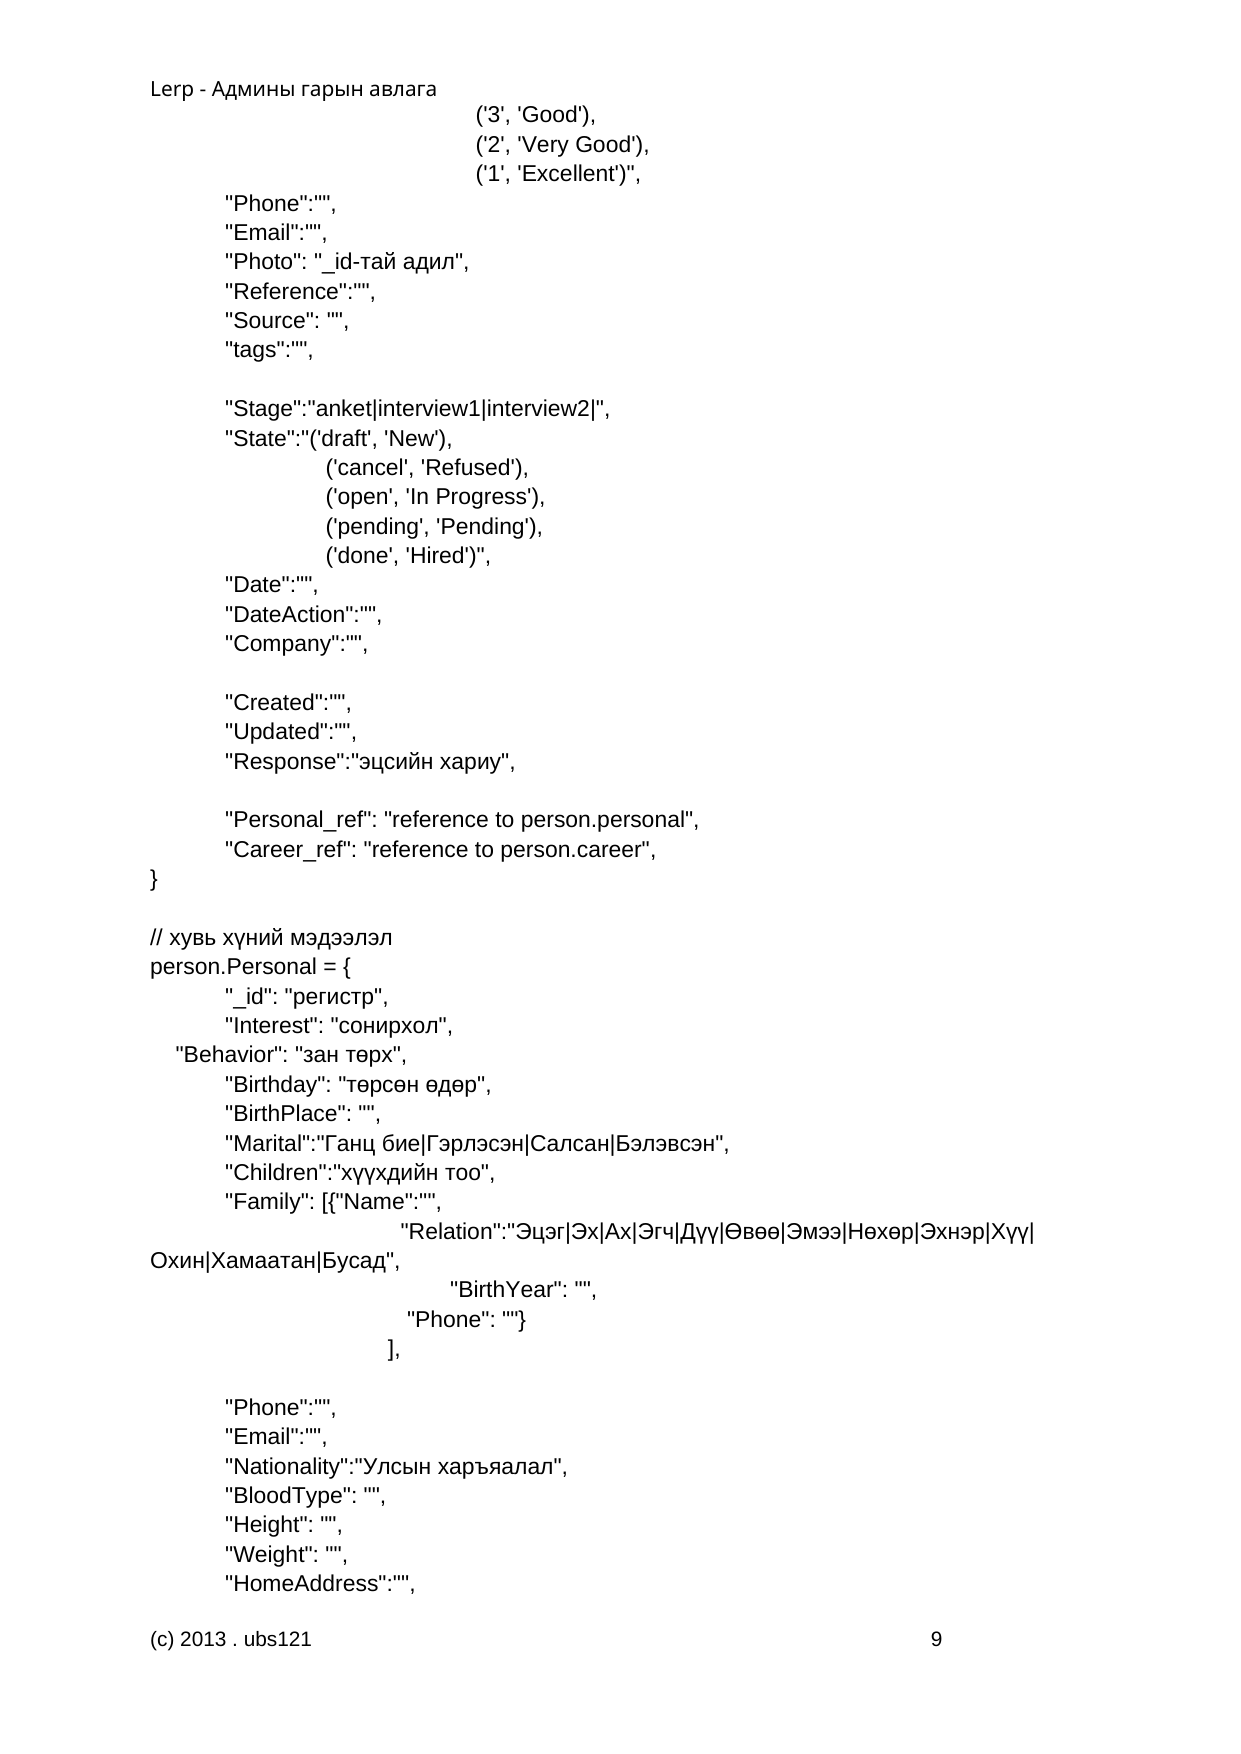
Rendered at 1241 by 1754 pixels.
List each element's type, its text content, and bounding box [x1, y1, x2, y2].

text "Source": "", [150, 308, 1090, 333]
text } [150, 866, 1090, 892]
text "State":"('draft', 'New'), [150, 425, 1090, 451]
text ('done', 'Hired')", [150, 543, 1090, 568]
text "Company":"", [150, 631, 1090, 657]
text "Response":"эцсийн хариу", [150, 748, 1090, 774]
text "BloodType": "", [150, 1483, 1090, 1508]
text "Weight": "", [150, 1542, 1090, 1567]
text "tags":"", [150, 337, 1090, 363]
text ('2', 'Very Good'), [150, 132, 1090, 157]
text "Family": [{"Name":"", [150, 1189, 1090, 1215]
text "DateAction":"", [150, 602, 1090, 627]
text "Phone": ""} [150, 1307, 1090, 1332]
text "Interest": "сонирхол", [150, 1013, 1090, 1038]
text "Reference":"", [150, 278, 1090, 304]
text "Birthday": "төрсөн өдөр", [150, 1072, 1090, 1097]
text // хувь хүний мэдээлэл [150, 925, 1090, 950]
text "Stage":"anket|interview1|interview2|", [150, 396, 1090, 422]
text "Date":"", [150, 572, 1090, 598]
text ('open', 'In Progress'), [150, 484, 1090, 510]
text "Marital":"Ганц бие|Гэрлэсэн|Салсан|Бэлэвсэн", [150, 1130, 1090, 1156]
text ('pending', 'Pending'), [150, 513, 1090, 539]
text ], [150, 1336, 1090, 1362]
text "Children":"хүүхдийн тоо", [150, 1160, 1090, 1185]
text "HomeAddress":"", [150, 1571, 1090, 1597]
text "BirthPlace": "", [150, 1101, 1090, 1127]
text "Career_ref": "reference to person.career", [150, 837, 1090, 862]
text person.Personal = { [150, 954, 1090, 980]
text ('cancel', 'Refused'), [150, 455, 1090, 480]
text "Phone":"", [150, 190, 1090, 216]
text "Behavior": "зан төрх", [150, 1042, 1090, 1068]
text ('3', 'Good'), [150, 102, 1090, 128]
text "Nationality":"Улсын харъяалал", [150, 1453, 1090, 1479]
text "Email":"", [150, 220, 1090, 245]
text "Personal_ref": "reference to person.personal", [150, 807, 1090, 833]
text "BirthYear": "", [150, 1277, 1090, 1303]
text "Updated":"", [150, 719, 1090, 745]
text "Phone":"", [150, 1395, 1090, 1420]
text "Photo": "_id-тай адил", [150, 249, 1090, 275]
text ('1', 'Excellent')", [150, 161, 1090, 187]
text "Relation":"Эцэг|Эх|Ах|Эгч|Дүү|Өвөө|Эмээ|Нөхөр|Эхнэр|Хүү|Охин|Хамаатан|Бусад", [150, 1218, 1090, 1273]
text "Height": "", [150, 1512, 1090, 1538]
text "Email":"", [150, 1424, 1090, 1450]
text "Created":"", [150, 690, 1090, 715]
text "_id": "регистр", [150, 983, 1090, 1009]
